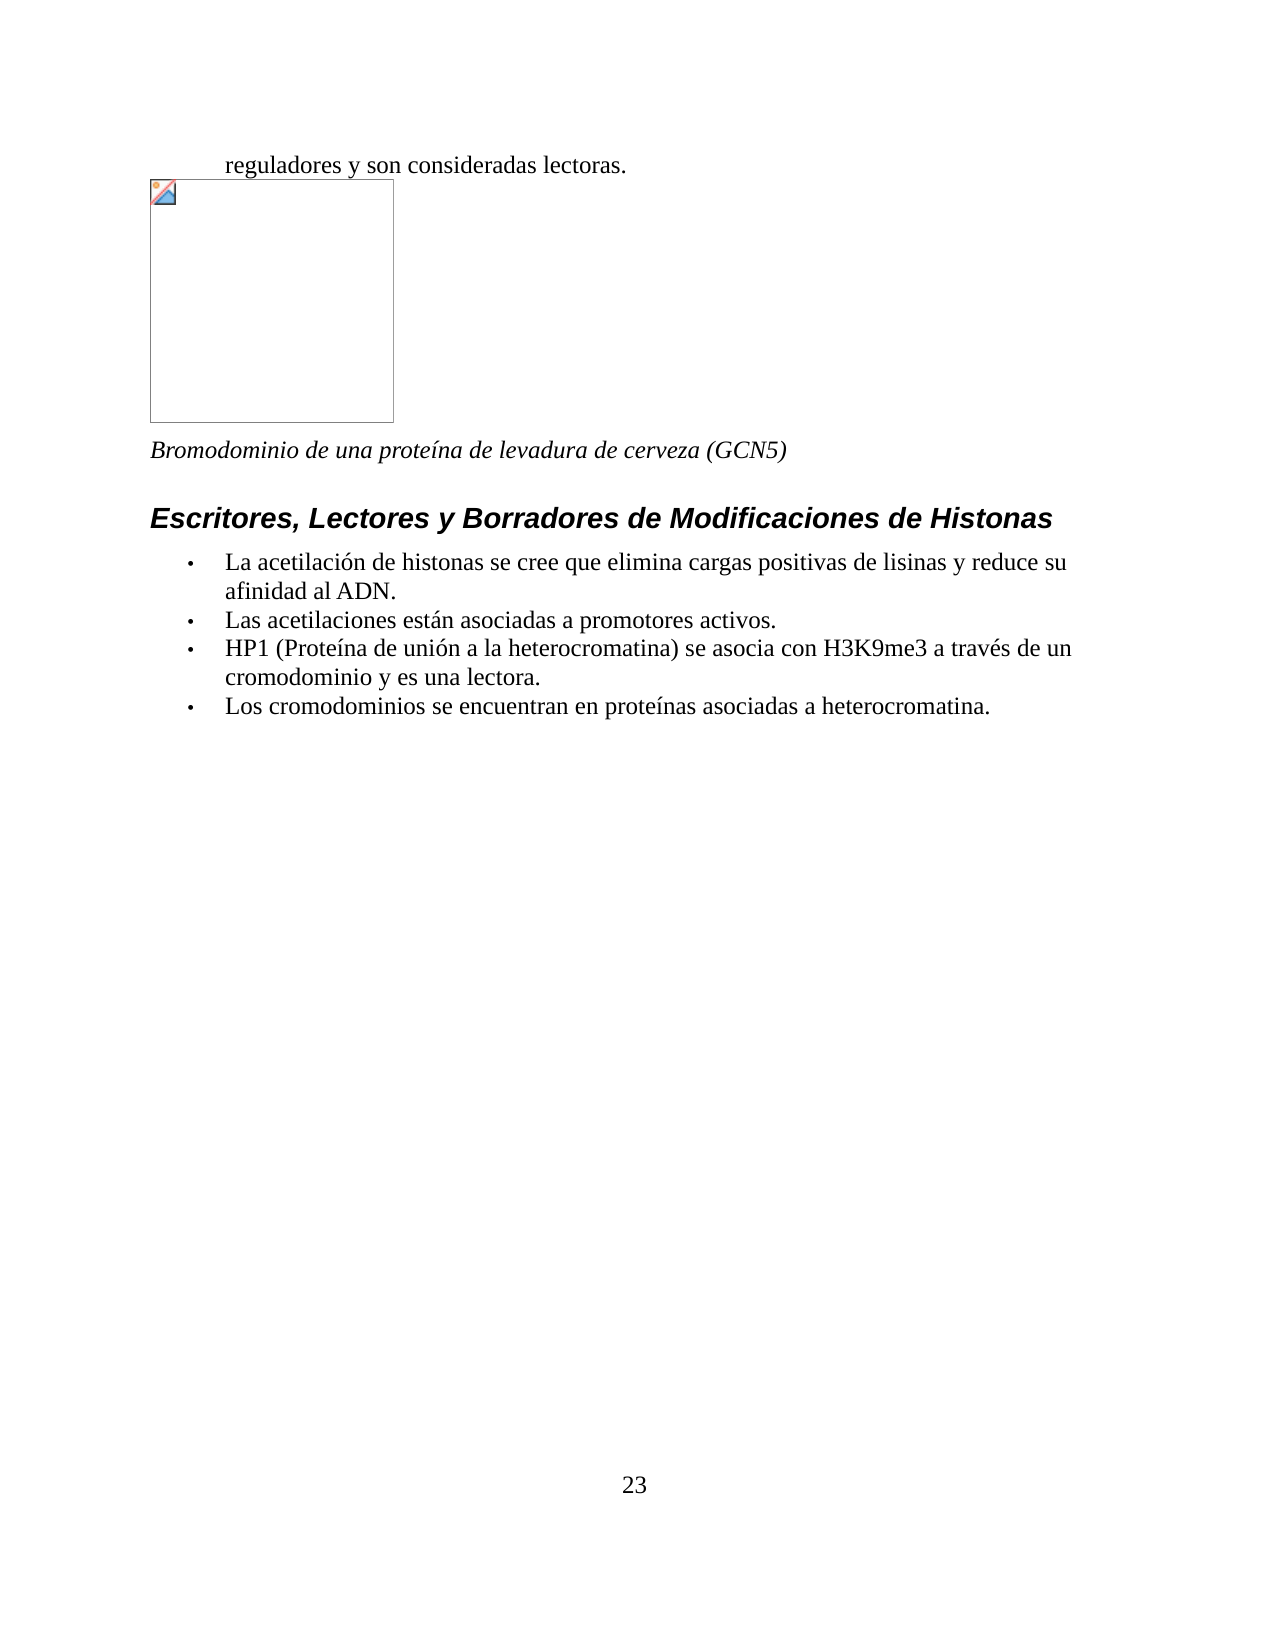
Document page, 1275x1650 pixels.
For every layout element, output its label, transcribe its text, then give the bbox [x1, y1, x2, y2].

text Bromodominio de una proteína de levadura de cerveza (GCN5) [150, 435, 1125, 464]
list reguladores y son consideradas lectoras. [187, 150, 1125, 179]
subtitle Escritores, Lectores y Borradores de Modificaciones de Histonas [150, 501, 1125, 535]
list Las acetilaciones están asociadas a promotores activos. [187, 605, 1125, 633]
list HP1 (Proteína de unión a la heterocromatina) se asocia con H3K9me3 a través de un cromodominio y es una lectora. [187, 633, 1125, 691]
list La acetilación de histonas se cree que elimina cargas positivas de lisinas y reduce su afinidad al ADN. [187, 547, 1125, 605]
list Los cromodominios se encuentran en proteínas asociadas a heterocromatina. [187, 691, 1125, 720]
